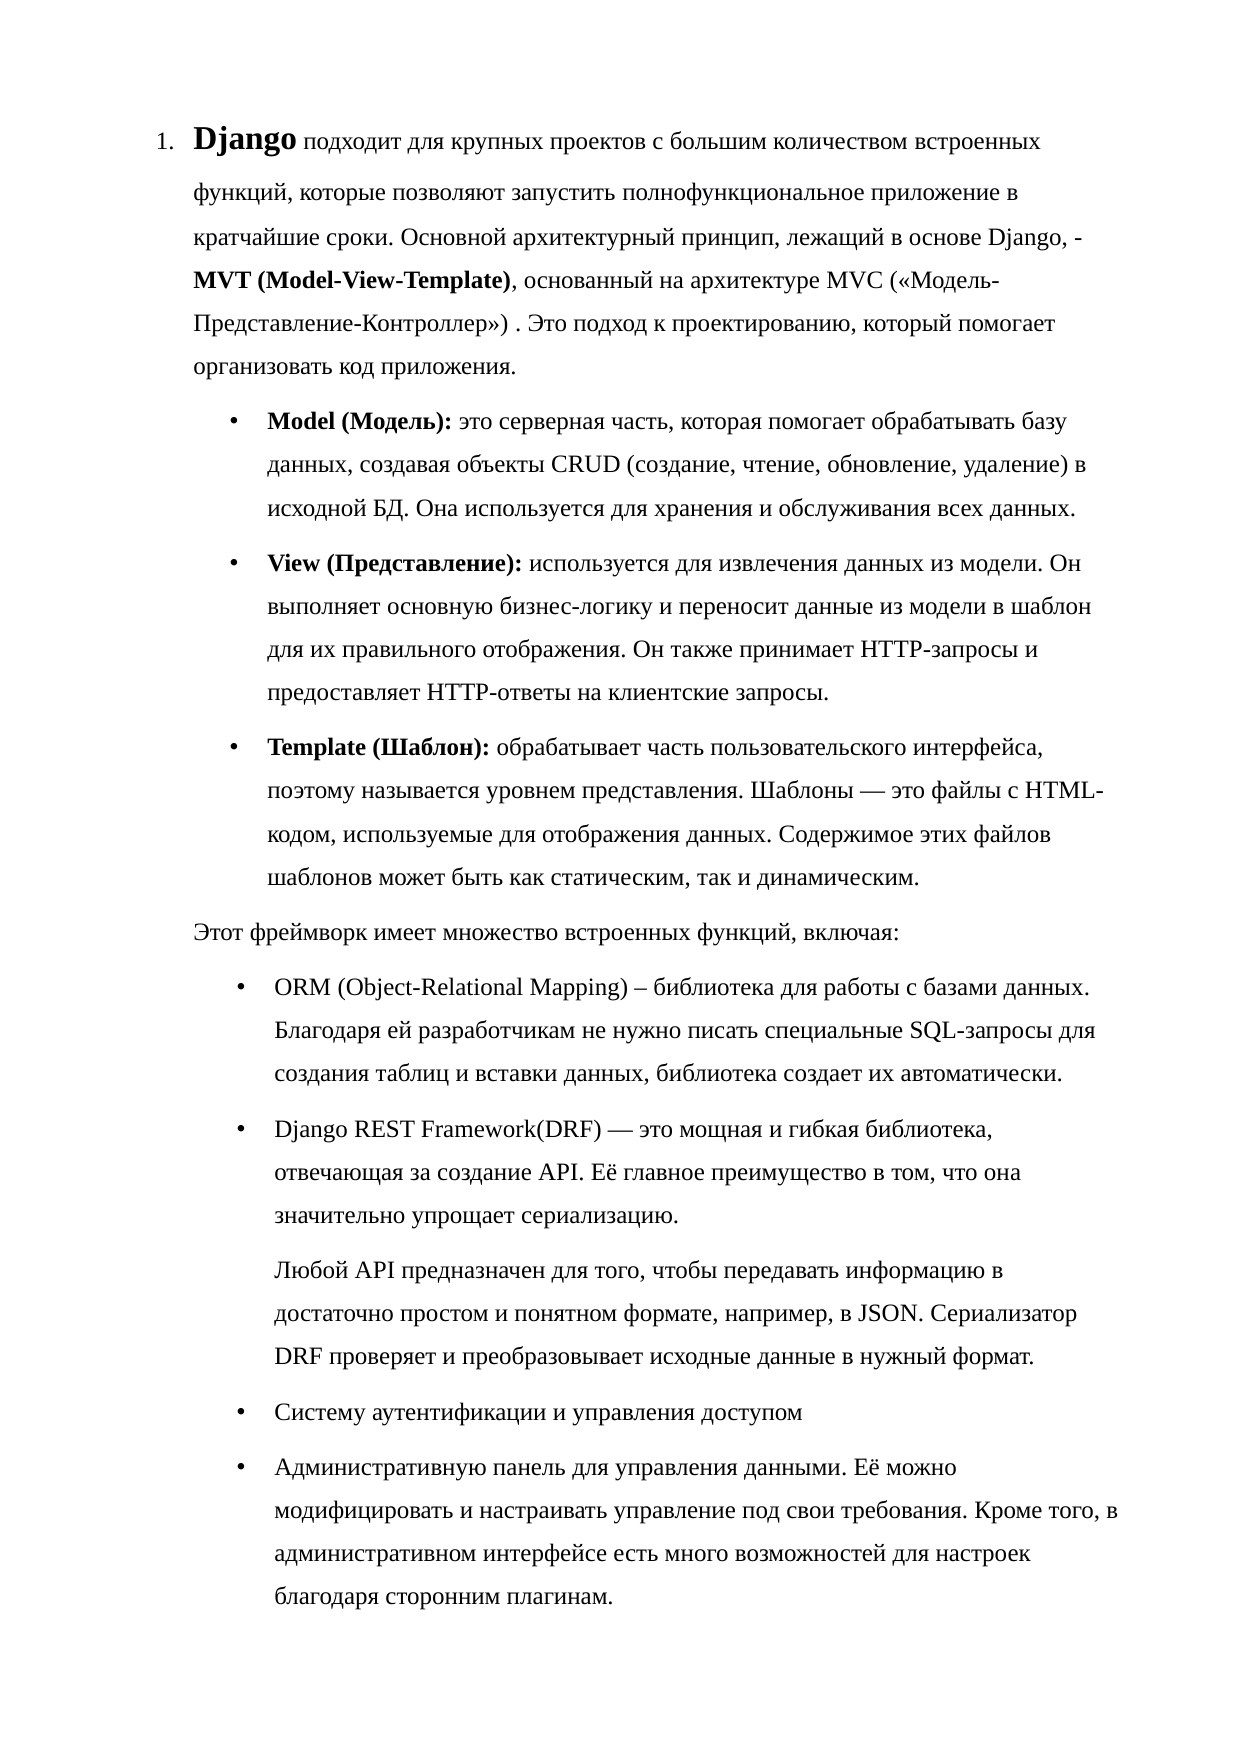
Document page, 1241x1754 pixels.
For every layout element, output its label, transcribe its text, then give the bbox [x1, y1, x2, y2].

list Django REST Framework(DRF) — это мощная и гибкая библиотека, отвечающая за создание API. Её главное преимущество в том, что она значительно упрощает сериализацию. [237, 1114, 1122, 1229]
list View (Представление): используется для извлечения данных из модели. Он выполняет основную бизнес-логику и переносит данные из модели в шаблон для их правильного отображения. Он также принимает HTTP-запросы и предоставляет HTTP-ответы на клиентские запросы. [229, 548, 1122, 706]
list Этот фреймворк имеет множество встроенных функций, включая: [156, 917, 1122, 946]
list Django подходит для крупных проектов с большим количеством встроенных функций, которые позволяют запустить полнофункциональное приложение в кратчайшие сроки. Основной архитектурный принцип, лежащий в основе Django, - MVT (Model-View-Template), основанный на архитектуре MVC («Модель-Представление-Контроллер») . Это подход к проектированию, который помогает организовать код приложения. [156, 118, 1122, 380]
list Любой API предназначен для того, чтобы передавать информацию в достаточно простом и понятном формате, например, в JSON. Сериализатор DRF проверяет и преобразовывает исходные данные в нужный формат. [237, 1255, 1122, 1370]
list Административную панель для управления данными. Её можно модифицировать и настраивать управление под свои требования. Кроме того, в административном интерфейсе есть много возможностей для настроек благодаря сторонним плагинам. [237, 1452, 1122, 1610]
list Template (Шаблон): обрабатывает часть пользовательского интерфейса, поэтому называется уровнем представления. Шаблоны — это файлы с HTML-кодом, используемые для отображения данных. Содержимое этих файлов шаблонов может быть как статическим, так и динамическим. [229, 732, 1122, 891]
list Model (Модель): это серверная часть, которая помогает обрабатывать базу данных, создавая объекты CRUD (создание, чтение, обновление, удаление) в исходной БД. Она используется для хранения и обслуживания всех данных. [229, 406, 1122, 521]
list Систему аутентификации и управления доступом [237, 1397, 1122, 1425]
list ORM (Object-Relational Mapping) – библиотека для работы с базами данных. Благодаря ей разработчикам не нужно писать специальные SQL-запросы для создания таблиц и вставки данных, библиотека создает их автоматически. [237, 972, 1122, 1087]
